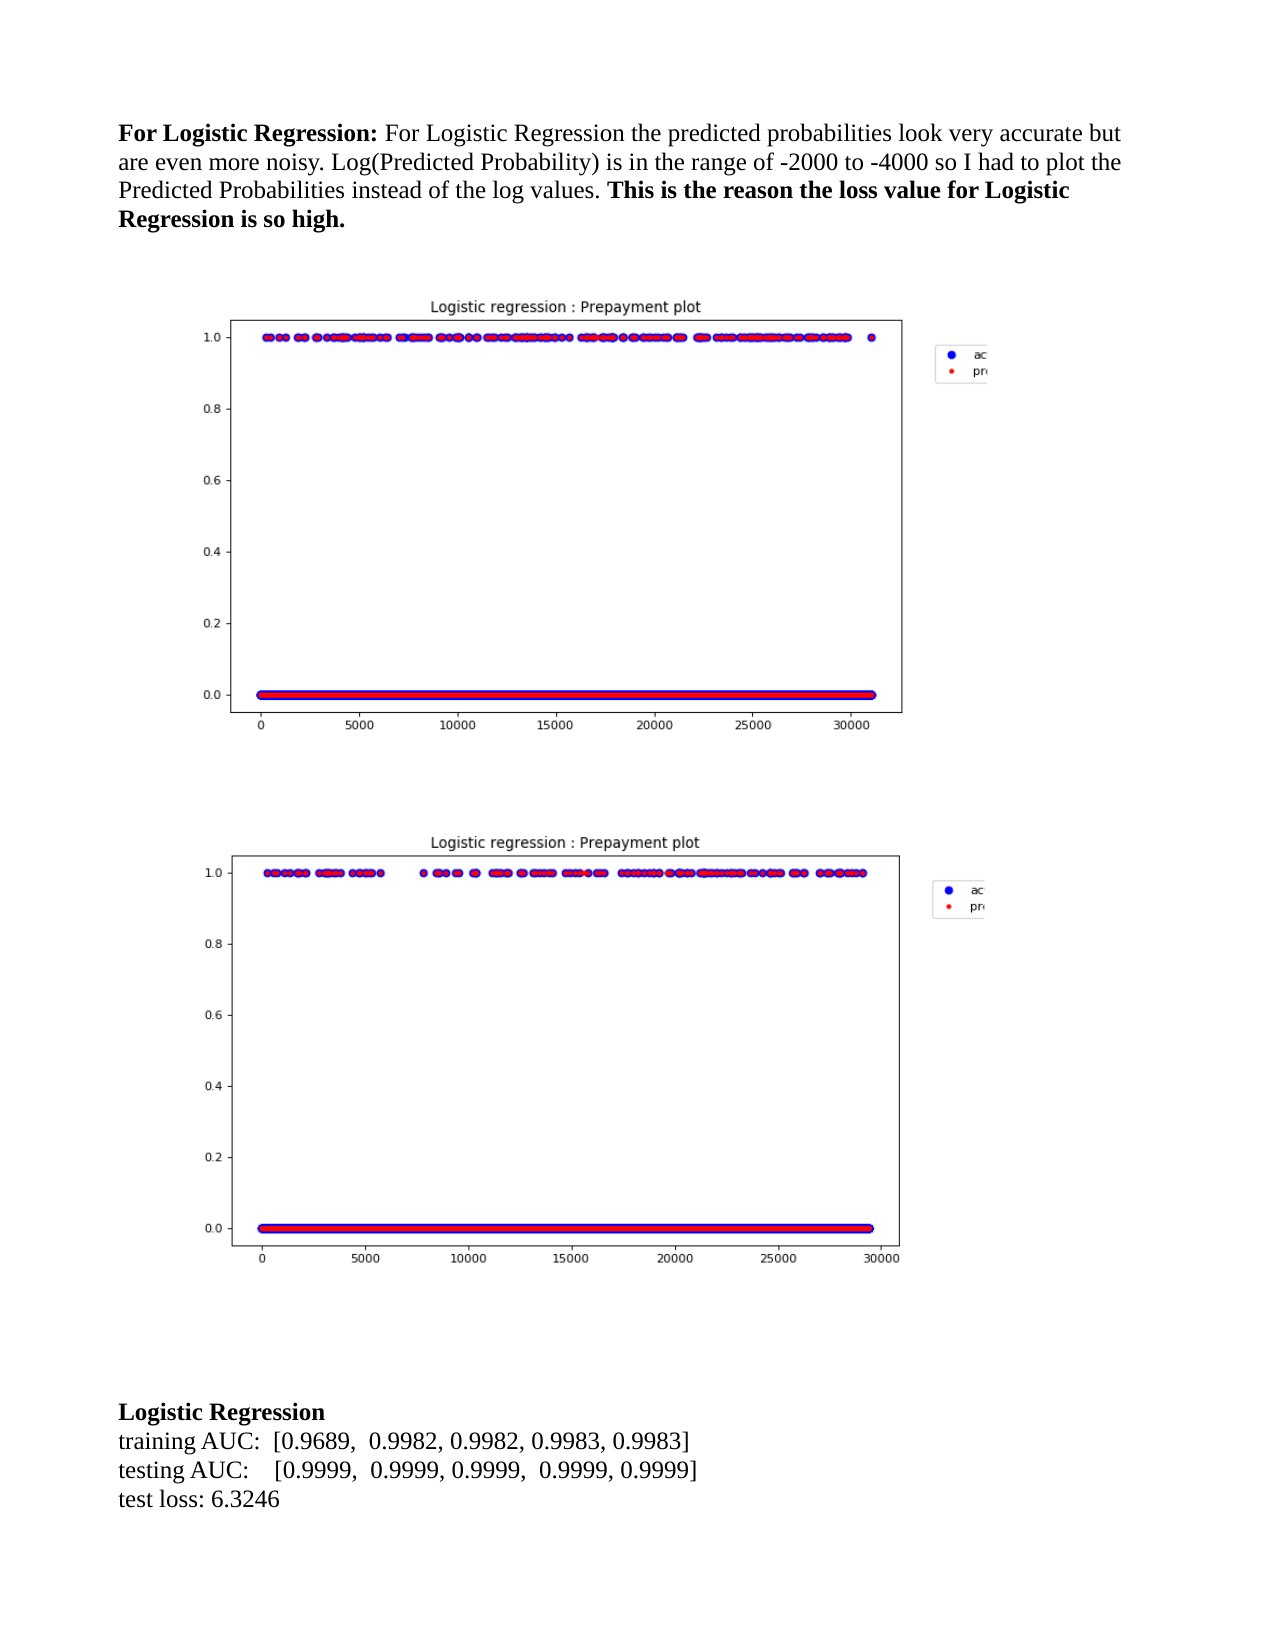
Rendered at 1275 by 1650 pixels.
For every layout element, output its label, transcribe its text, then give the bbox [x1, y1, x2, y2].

picture [122, 257, 988, 777]
picture [124, 793, 985, 1310]
text Logistic Regression [118, 1397, 1157, 1426]
text For Logistic Regression: For Logistic Regression the predicted probabilities look very accurate but are even more noisy. Log(Predicted Probability) is in the range of -2000 to -4000 so I had to plot the Predicted Probabilities instead of the log values. This is the reason the loss value for Logistic Regression is so high. [118, 118, 1157, 233]
text testing AUC: [0.9999, 0.9999, 0.9999, 0.9999, 0.9999] [118, 1455, 1157, 1484]
text training AUC: [0.9689, 0.9982, 0.9982, 0.9983, 0.9983] [118, 1426, 1157, 1455]
text test loss: 6.3246 [118, 1484, 1157, 1512]
